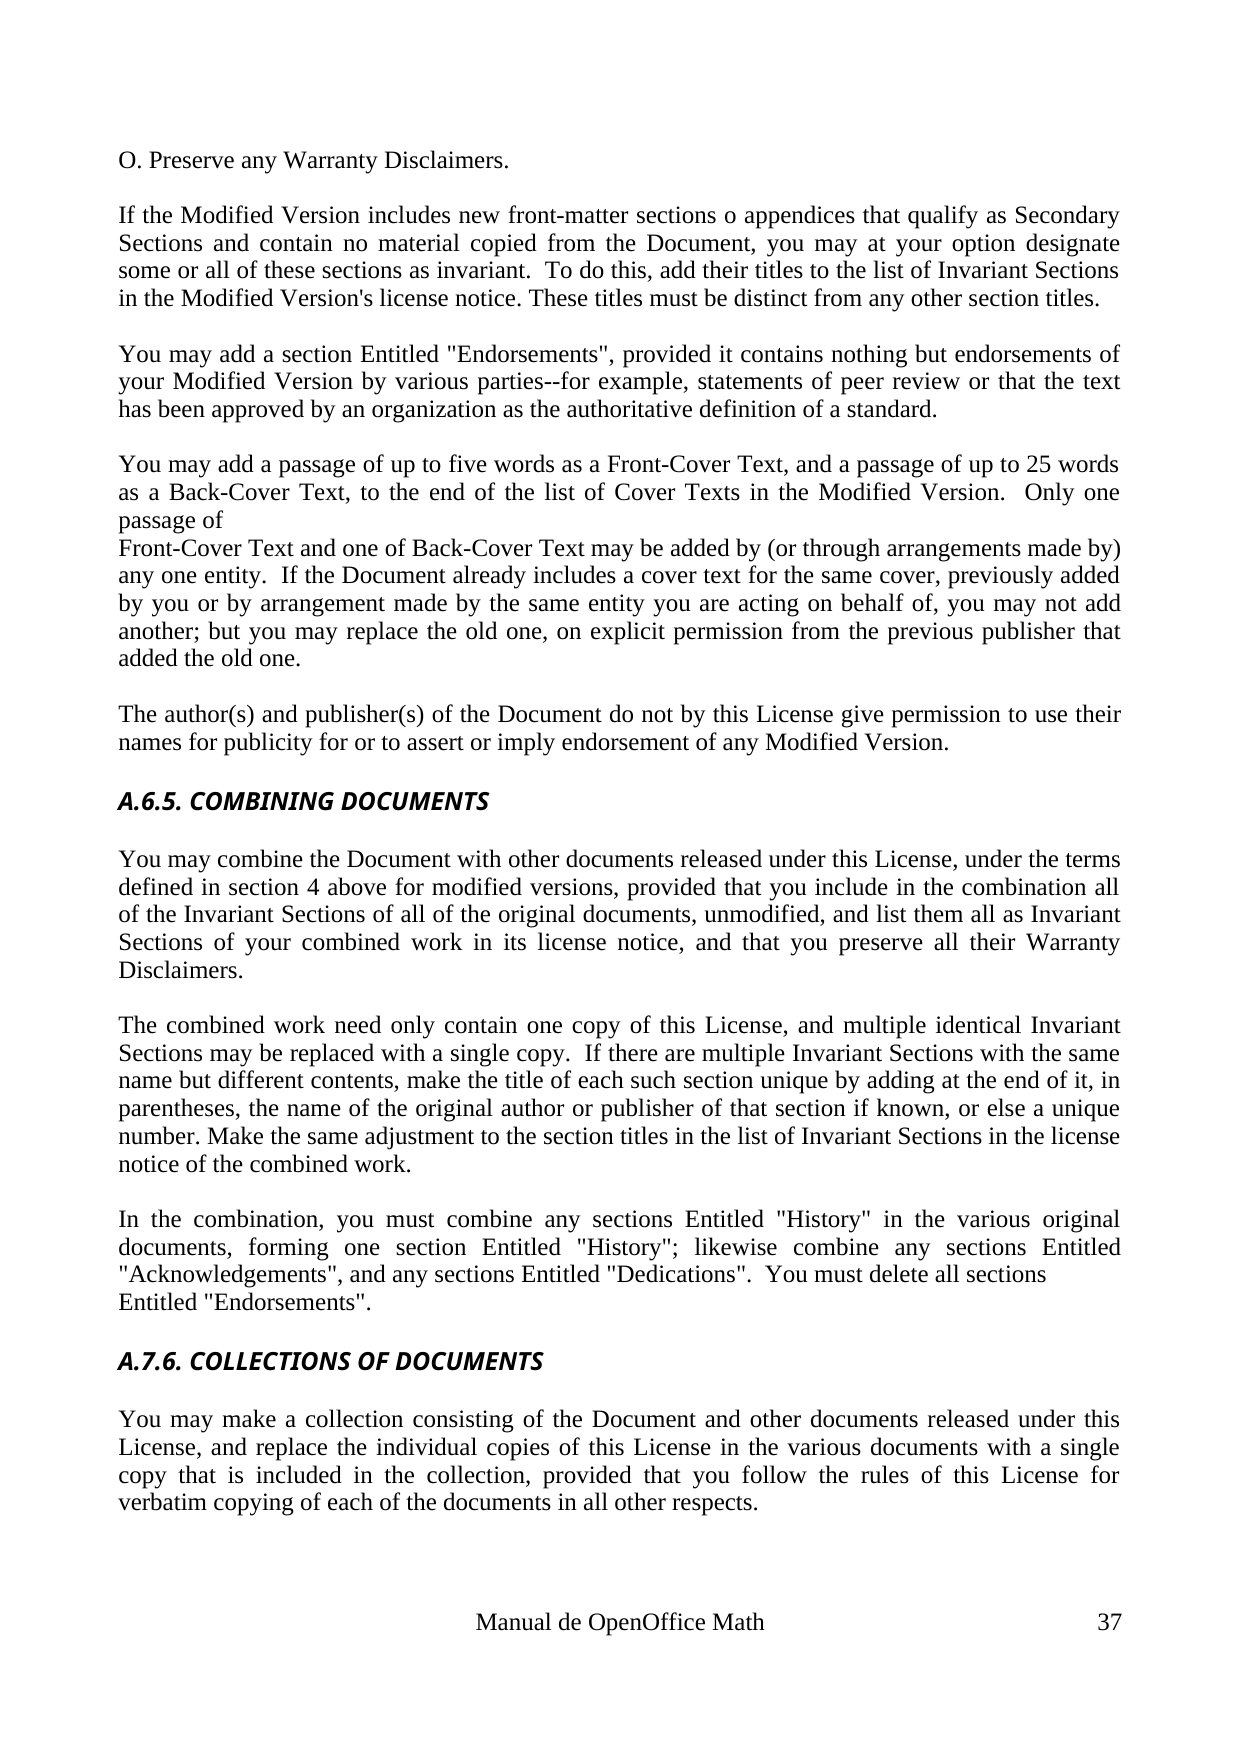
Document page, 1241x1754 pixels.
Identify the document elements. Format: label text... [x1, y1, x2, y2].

text O. Preserve any Warranty Disclaimers. [118, 146, 1122, 173]
text The combined work need only contain one copy of this License, and multiple identical Invariant Sections may be replaced with a single copy. If there are multiple Invariant Sections with the same name but different contents, make the title of each such section unique by adding at the end of it, in parentheses, the name of the original author or publisher of that section if known, or else a unique number. Make the same adjustment to the section titles in the list of Invariant Sections in the license notice of the combined work. [118, 1011, 1122, 1177]
text You may combine the Document with other documents released under this License, under the terms defined in section 4 above for modified versions, provided that you include in the combination all of the Invariant Sections of all of the original documents, unmodified, and list them all as Invariant Sections of your combined work in its license notice, and that you preserve all their Warranty Disclaimers. [118, 845, 1122, 983]
text You may make a collection consisting of the Document and other documents released under this License, and replace the individual copies of this License in the various documents with a single copy that is included in the collection, provided that you follow the rules of this License for verbatim copying of each of the documents in all other respects. [118, 1405, 1122, 1516]
text The author(s) and publisher(s) of the Document do not by this License give permission to use their names for publicity for or to assert or imply endorsement of any Modified Version. [118, 700, 1122, 755]
text If the Modified Version includes new front-matter sections o appendices that qualify as Secondary Sections and contain no material copied from the Document, you may at your option designate some or all of these sections as invariant. To do this, add their titles to the list of Invariant Sections in the Modified Version's license notice. These titles must be distinct from any other section titles. [118, 201, 1122, 312]
text Front-Cover Text and one of Back-Cover Text may be added by (or through arrangements made by) any one entity. If the Document already includes a cover text for the same cover, previously added by you or by arrangement made by the same entity you are acting on behalf of, you may not add another; but you may replace the old one, on explicit permission from the previous publisher that added the old one. [118, 534, 1122, 672]
text Entitled "Endorsements". [118, 1288, 1122, 1316]
text A.7.6. COLLECTIONS OF DOCUMENTS [118, 1344, 1122, 1378]
text In the combination, you must combine any sections Entitled "History" in the various original documents, forming one section Entitled "History"; likewise combine any sections Entitled "Acknowledgements", and any sections Entitled "Dedications". You must delete all sections [118, 1205, 1122, 1288]
text You may add a section Entitled "Endorsements", provided it contains nothing but endorsements of your Modified Version by various parties--for example, statements of peer review or that the text has been approved by an organization as the authoritative definition of a standard. [118, 340, 1122, 423]
text You may add a passage of up to five words as a Front-Cover Text, and a passage of up to 25 words as a Back-Cover Text, to the end of the list of Cover Texts in the Modified Version. Only one passage of [118, 451, 1122, 534]
text A.6.5. COMBINING DOCUMENTS [118, 783, 1122, 817]
